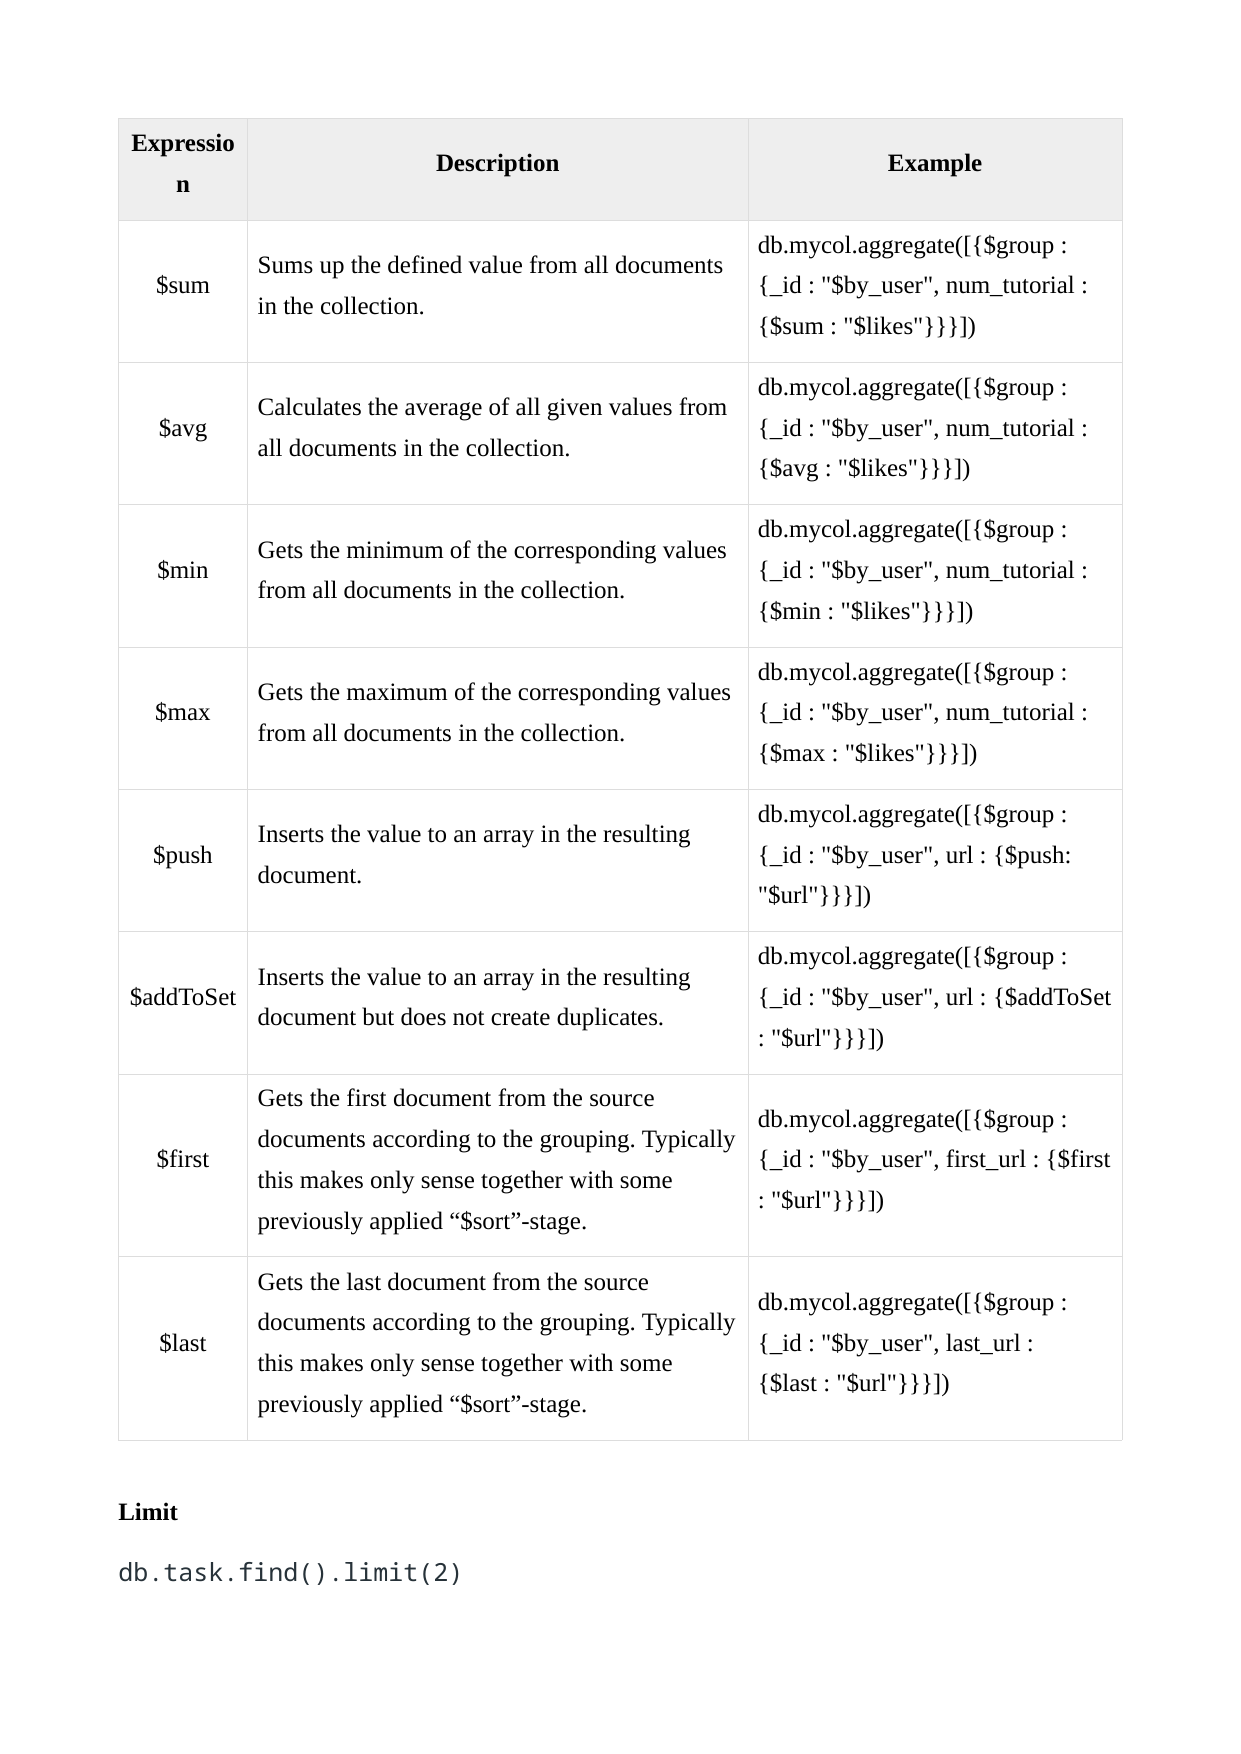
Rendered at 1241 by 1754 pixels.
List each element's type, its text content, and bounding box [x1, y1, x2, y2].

table_cell db.mycol.aggregate([{$group : {_id : "$by_user", num_tutorial : {$avg : "$likes"}}}]) [749, 363, 1122, 504]
table_cell $push [119, 790, 247, 931]
table_cell $max [119, 648, 247, 789]
table_cell Gets the maximum of the corresponding values from all documents in the collection. [248, 648, 748, 789]
text Limit [118, 1497, 1122, 1526]
table_cell db.mycol.aggregate([{$group : {_id : "$by_user", last_url : {$last : "$url"}}}]) [749, 1257, 1122, 1439]
table_cell $avg [119, 363, 247, 504]
table_cell db.mycol.aggregate([{$group : {_id : "$by_user", num_tutorial : {$min : "$likes"}}}]) [749, 505, 1122, 647]
table_cell db.mycol.aggregate([{$group : {_id : "$by_user", url : {$push: "$url"}}}]) [749, 790, 1122, 931]
table_cell $sum [119, 221, 247, 362]
table_cell Calculates the average of all given values from all documents in the collection. [248, 363, 748, 504]
table_cell Inserts the value to an array in the resulting document. [248, 790, 748, 931]
text db.task.find().limit(2) [118, 1554, 1122, 1589]
table_cell db.mycol.aggregate([{$group : {_id : "$by_user", first_url : {$first : "$url"}}}]) [749, 1075, 1122, 1256]
table_cell Inserts the value to an array in the resulting document but does not create duplicates. [248, 932, 748, 1073]
table_cell $first [119, 1075, 247, 1256]
table_cell db.mycol.aggregate([{$group : {_id : "$by_user", url : {$addToSet : "$url"}}}]) [749, 932, 1122, 1073]
table_cell db.mycol.aggregate([{$group : {_id : "$by_user", num_tutorial : {$max : "$likes"}}}]) [749, 648, 1122, 789]
table_cell Sums up the defined value from all documents in the collection. [248, 221, 748, 362]
table_cell $last [119, 1257, 247, 1439]
table_header Description [248, 119, 748, 220]
table_cell Gets the last document from the source documents according to the grouping. Typically this makes only sense together with some previously applied “$sort”-stage. [248, 1257, 748, 1439]
table_cell $addToSet [119, 932, 247, 1073]
table_cell Gets the first document from the source documents according to the grouping. Typically this makes only sense together with some previously applied “$sort”-stage. [248, 1075, 748, 1256]
table_cell Gets the minimum of the corresponding values from all documents in the collection. [248, 505, 748, 647]
table_cell $min [119, 505, 247, 647]
table_header Expression [119, 119, 247, 220]
table_cell db.mycol.aggregate([{$group : {_id : "$by_user", num_tutorial : {$sum : "$likes"}}}]) [749, 221, 1122, 362]
table_header Example [749, 119, 1122, 220]
